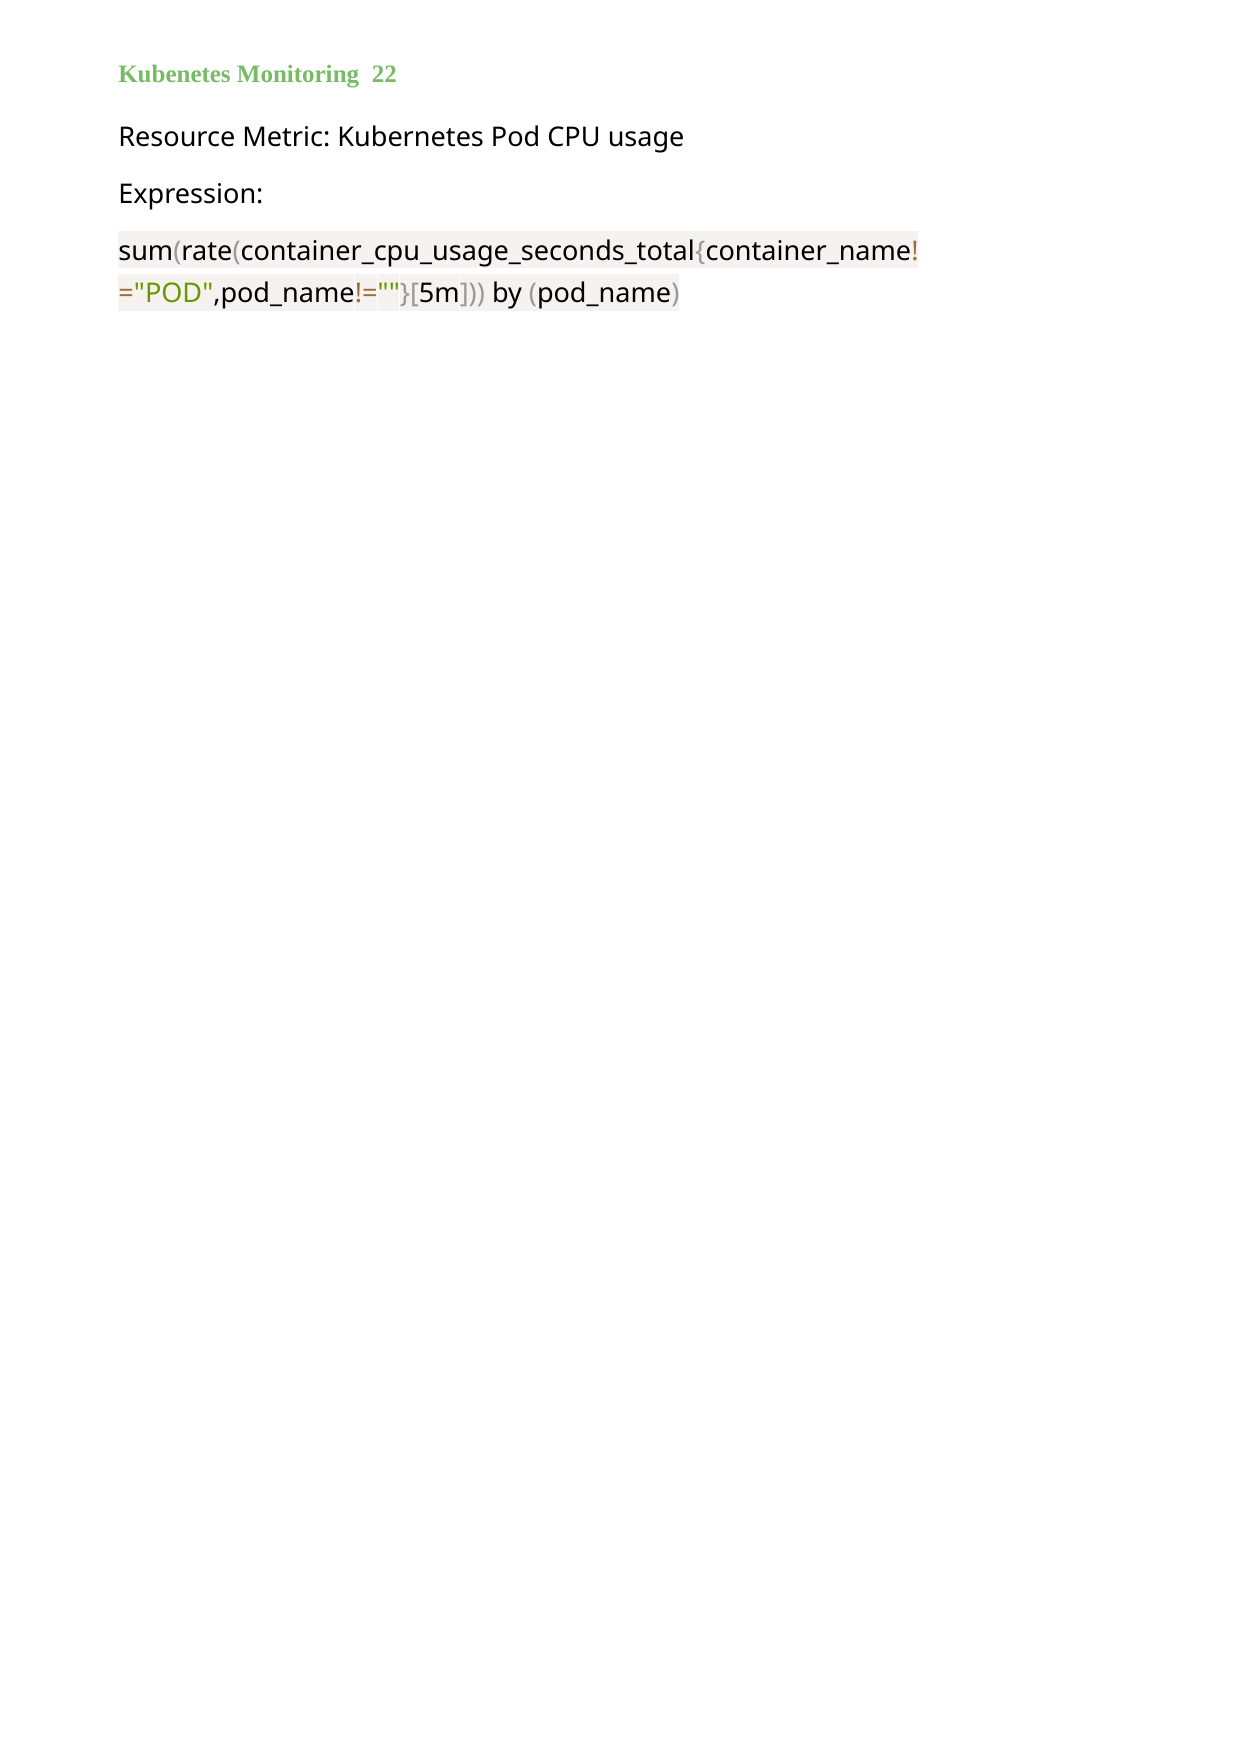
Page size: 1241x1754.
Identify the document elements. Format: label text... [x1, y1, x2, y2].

text Expression: [118, 174, 1122, 211]
text sum(rate(container_cpu_usage_seconds_total{container_name!="POD",pod_name!=""}[5m])) by (pod_name) [118, 231, 1122, 311]
text Resource Metric: Kubernetes Pod CPU usage [118, 117, 1122, 154]
